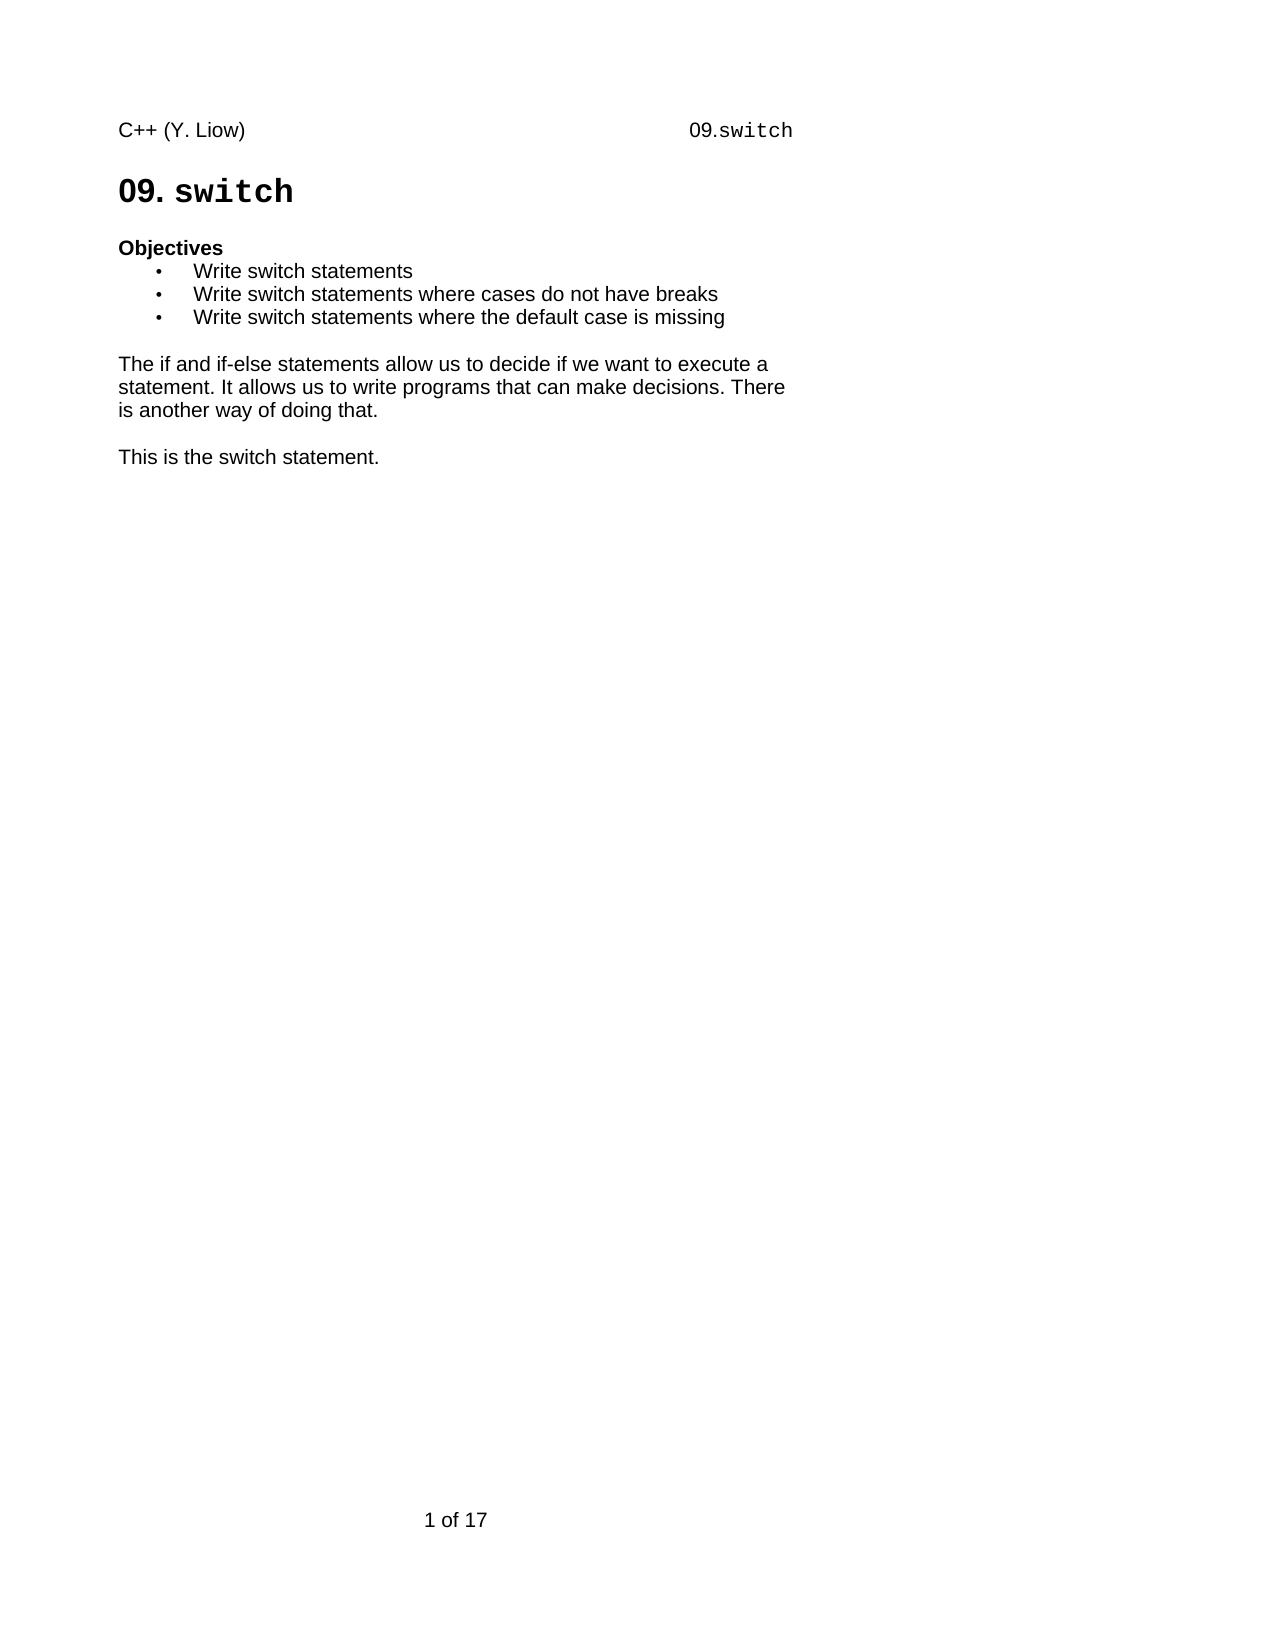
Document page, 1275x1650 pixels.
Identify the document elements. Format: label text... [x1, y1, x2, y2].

list Write switch statements where the default case is missing [156, 306, 793, 329]
text The if and if-else statements allow us to decide if we want to execute a statement. It allows us to write programs that can make decisions. There is another way of doing that. [118, 352, 793, 422]
list Write switch statements [156, 259, 793, 283]
text 09. switch [118, 173, 793, 213]
text Objectives [118, 236, 793, 259]
text This is the switch statement. [118, 445, 793, 468]
list Write switch statements where cases do not have breaks [156, 283, 793, 306]
